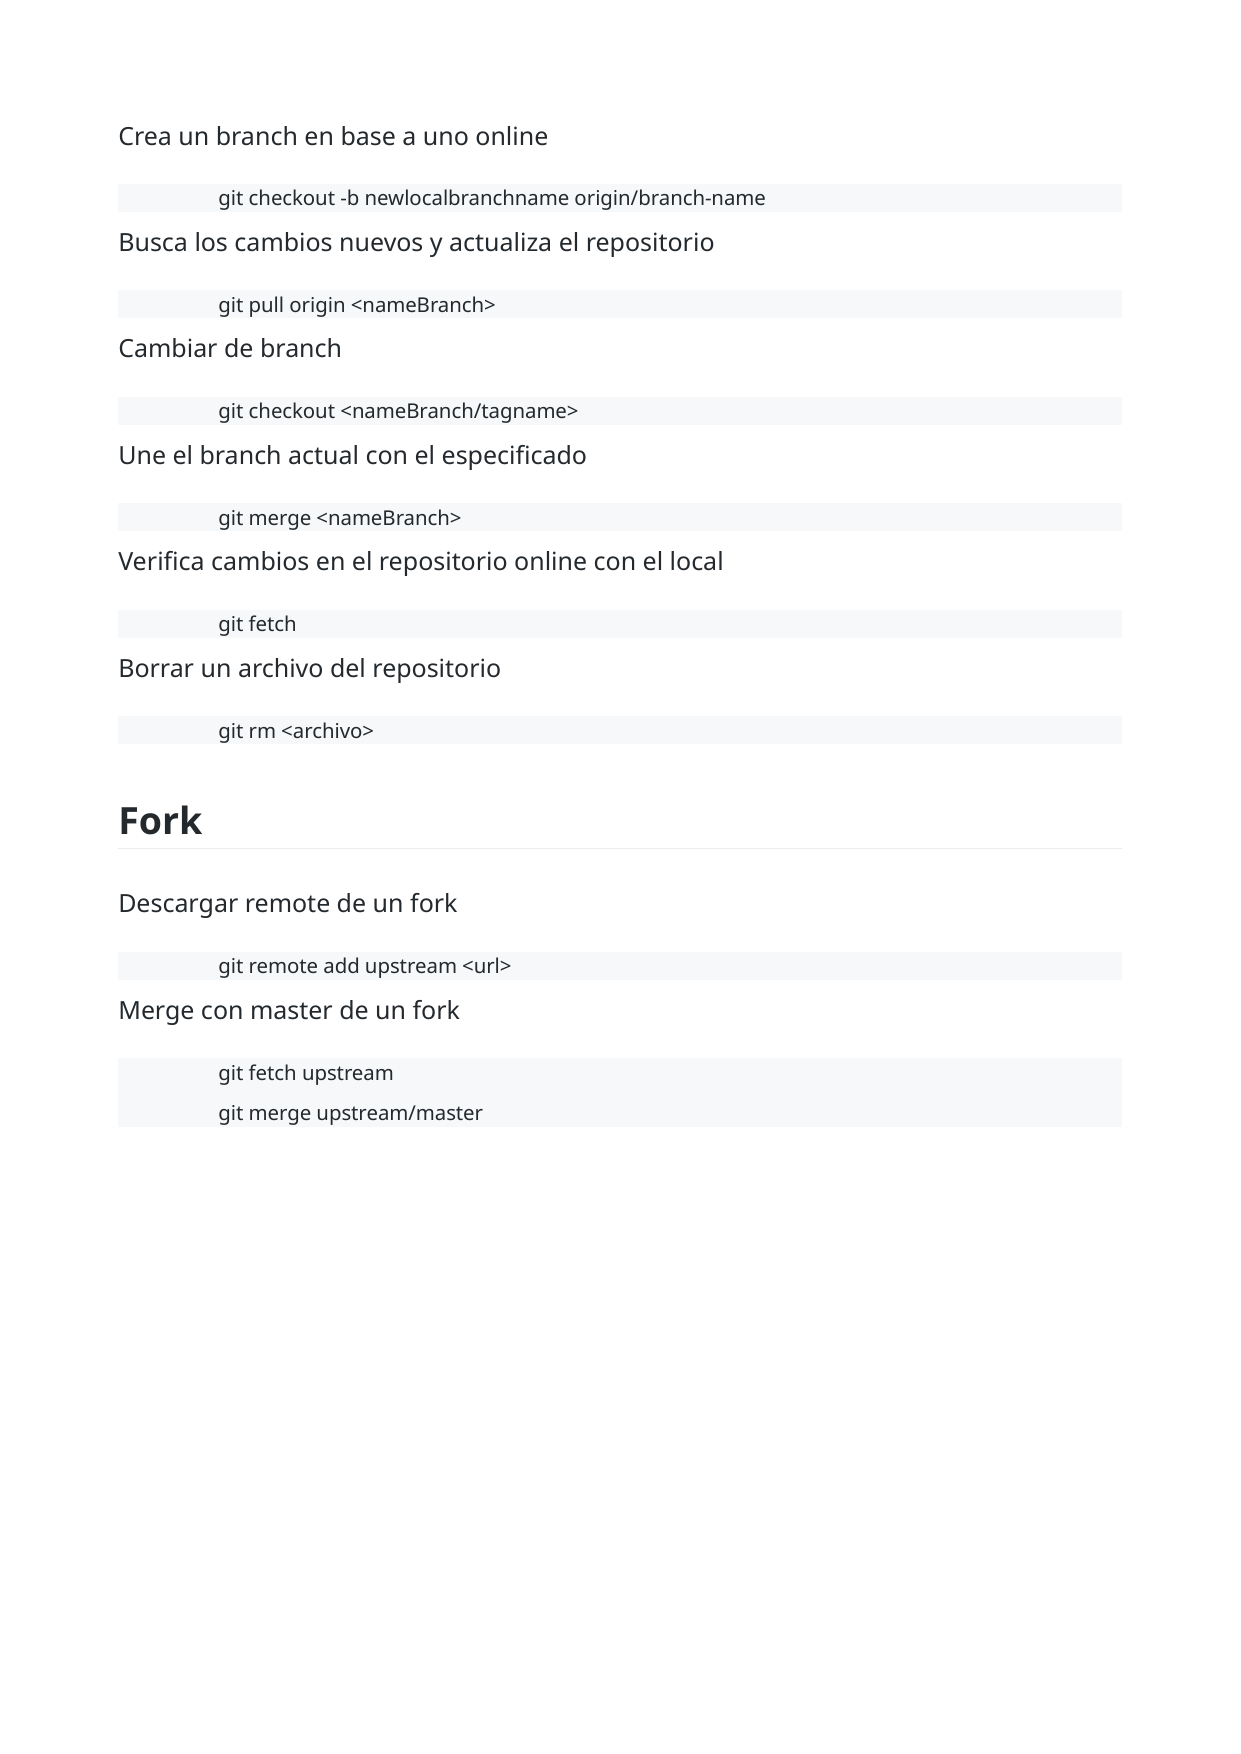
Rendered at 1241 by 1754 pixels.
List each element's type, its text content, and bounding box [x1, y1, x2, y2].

text Borrar un archivo del repositorio [118, 650, 1122, 684]
text git rm <archivo> [118, 716, 1122, 744]
text Descargar remote de un fork [118, 886, 1122, 920]
text git checkout -b newlocalbranchname origin/branch-name [118, 184, 1122, 212]
text git pull origin <nameBranch> [118, 290, 1122, 318]
text Crea un branch en base a uno online [118, 118, 1122, 152]
text git remote add upstream <url> [118, 952, 1122, 980]
subtitle Fork [118, 794, 1122, 848]
text git fetch upstream [118, 1058, 1122, 1086]
text Verifica cambios en el repositorio online con el local [118, 544, 1122, 578]
text git merge upstream/master [118, 1099, 1122, 1127]
text git checkout <nameBranch/tagname> [118, 397, 1122, 425]
text Busca los cambios nuevos y actualiza el repositorio [118, 224, 1122, 259]
text Merge con master de un fork [118, 993, 1122, 1027]
text Une el branch actual con el especificado [118, 437, 1122, 472]
text Cambiar de branch [118, 331, 1122, 365]
text git fetch [118, 610, 1122, 638]
text git merge <nameBranch> [118, 503, 1122, 531]
